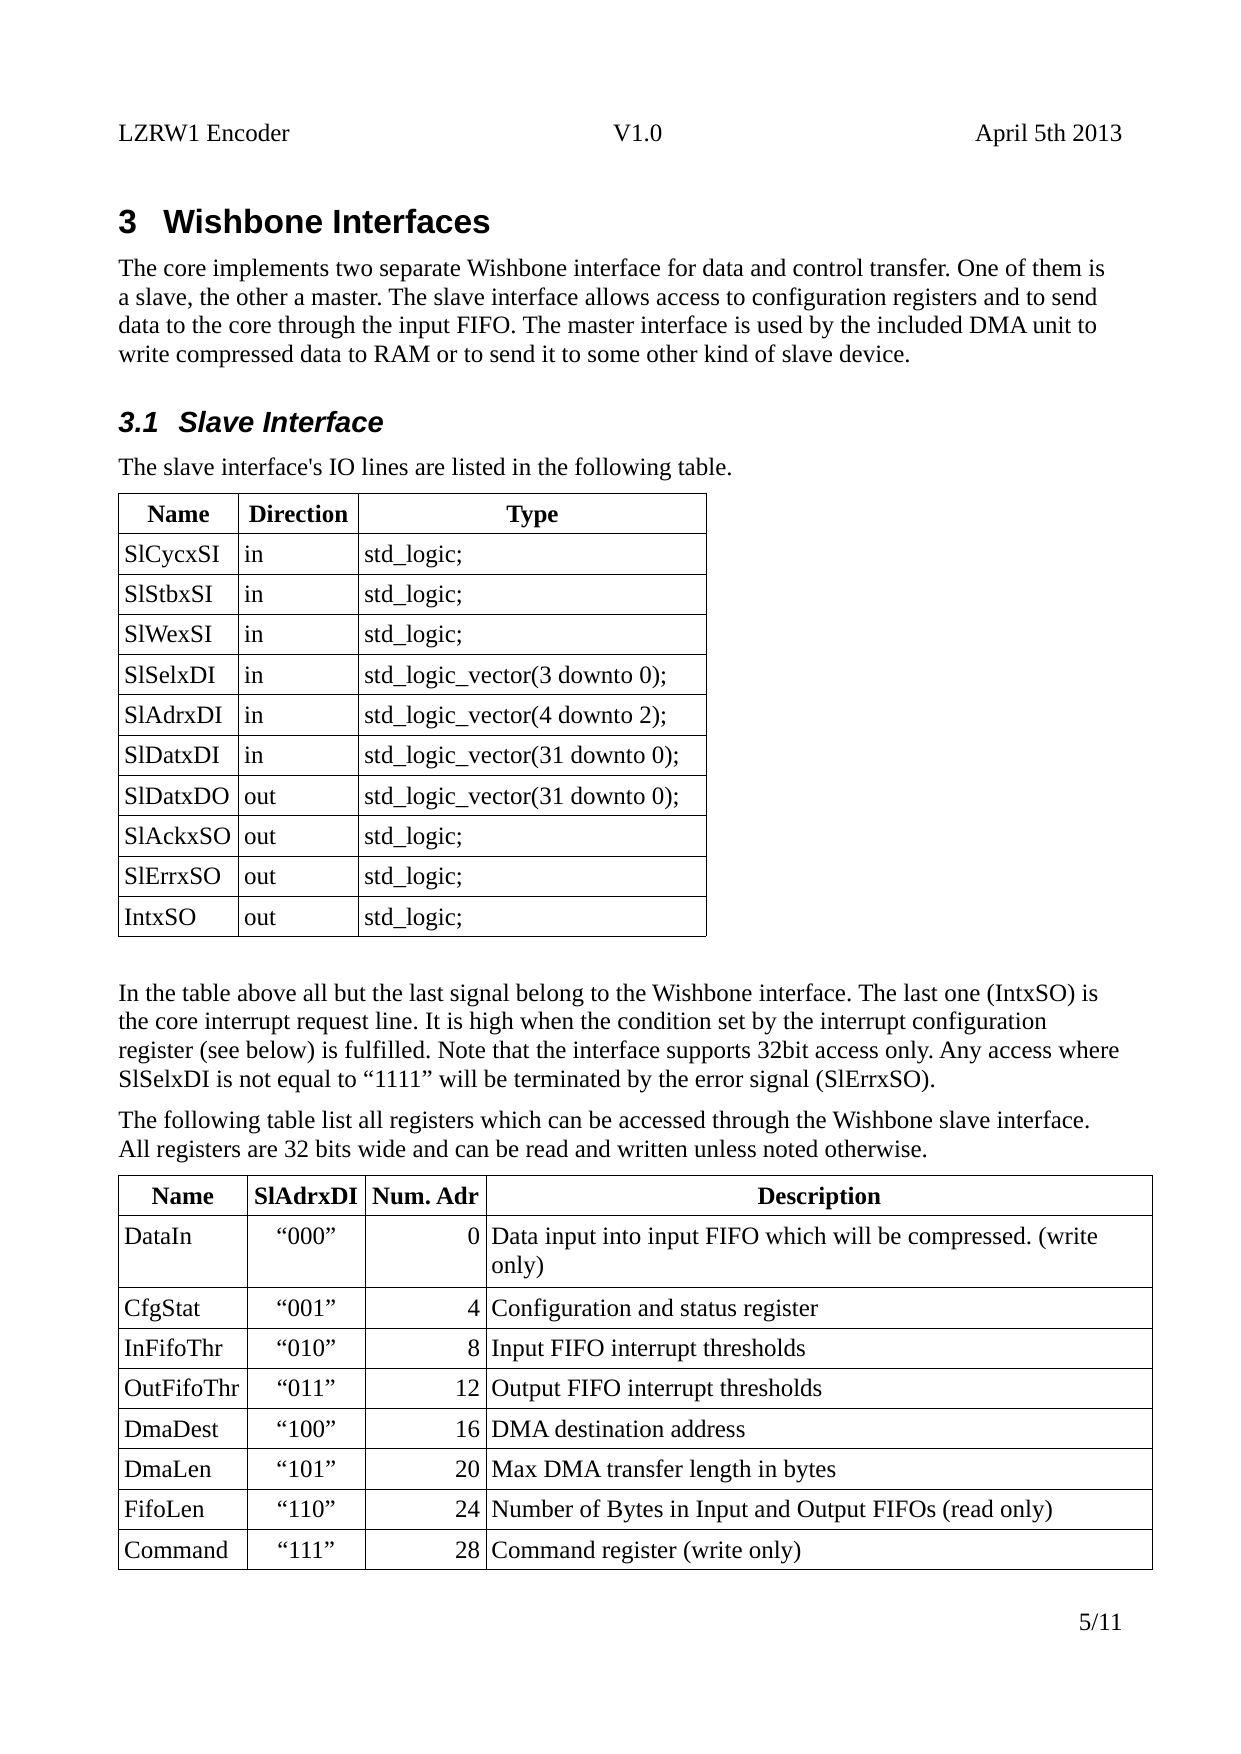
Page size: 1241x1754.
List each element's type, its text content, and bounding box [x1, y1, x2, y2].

table_cell DmaLen [119, 1449, 247, 1489]
table_cell 28 [366, 1530, 486, 1569]
table_cell InFifoThr [119, 1329, 247, 1368]
table_cell SlDatxDO [119, 776, 238, 815]
table_cell 20 [366, 1449, 486, 1489]
table_cell in [239, 615, 358, 654]
table_cell out [239, 816, 358, 856]
table_cell “101” [248, 1449, 365, 1489]
table_cell in [239, 695, 358, 735]
table_cell out [239, 897, 358, 936]
table_cell Output FIFO interrupt thresholds [487, 1369, 1152, 1408]
table_cell “100” [248, 1409, 365, 1448]
table_cell Max DMA transfer length in bytes [487, 1449, 1152, 1489]
table_cell SlWexSI [119, 615, 238, 654]
table_header SlAdrxDI [248, 1176, 365, 1215]
table_cell 0 [366, 1216, 486, 1287]
subtitle Wishbone Interfaces [118, 202, 1122, 241]
table_cell in [239, 575, 358, 614]
table_header Description [487, 1176, 1152, 1215]
table_cell out [239, 776, 358, 815]
table_cell Number of Bytes in Input and Output FIFOs (read only) [487, 1490, 1152, 1529]
table_cell Command register (write only) [487, 1530, 1152, 1569]
table_header Direction [239, 494, 358, 533]
table_cell std_logic; [359, 615, 706, 654]
table_cell Command [119, 1530, 247, 1569]
table_cell Configuration and status register [487, 1288, 1152, 1327]
table_cell std_logic; [359, 816, 706, 856]
table_cell “001” [248, 1288, 365, 1327]
table_cell std_logic_vector(31 downto 0); [359, 736, 706, 775]
table_cell out [239, 857, 358, 896]
table_cell SlStbxSI [119, 575, 238, 614]
table_cell 8 [366, 1329, 486, 1368]
table_cell IntxSO [119, 897, 238, 936]
table_cell OutFifoThr [119, 1369, 247, 1408]
table_cell “010” [248, 1329, 365, 1368]
table_cell std_logic; [359, 857, 706, 896]
table_cell 16 [366, 1409, 486, 1448]
table_cell SlAdrxDI [119, 695, 238, 735]
table_cell 24 [366, 1490, 486, 1529]
table_cell Data input into input FIFO which will be compressed. (write only) [487, 1216, 1152, 1287]
table_cell SlDatxDI [119, 736, 238, 775]
table_cell DataIn [119, 1216, 247, 1287]
table_cell SlSelxDI [119, 655, 238, 694]
table_cell std_logic; [359, 575, 706, 614]
table_cell 4 [366, 1288, 486, 1327]
table_header Name [119, 494, 238, 533]
table_cell in [239, 736, 358, 775]
table_header Name [119, 1176, 247, 1215]
table_cell SlCycxSI [119, 534, 238, 573]
subtitle Slave Interface [118, 406, 1122, 439]
table_cell in [239, 655, 358, 694]
table_cell std_logic_vector(31 downto 0); [359, 776, 706, 815]
text The core implements two separate Wishbone interface for data and control transfer. One of them is a slave, the other a master. The slave interface allows access to configuration registers and to send data to the core through the input FIFO. The master interface is used by the included DMA unit to write compressed data to RAM or to send it to some other kind of slave device. [118, 253, 1122, 368]
table_cell FifoLen [119, 1490, 247, 1529]
table_cell “011” [248, 1369, 365, 1408]
text The following table list all registers which can be accessed through the Wishbone slave interface. All registers are 32 bits wide and can be read and written unless noted otherwise. [118, 1105, 1122, 1163]
table_cell Input FIFO interrupt thresholds [487, 1329, 1152, 1368]
table_cell 12 [366, 1369, 486, 1408]
table_cell std_logic; [359, 534, 706, 573]
table_cell std_logic_vector(4 downto 2); [359, 695, 706, 735]
table_header Num. Adr [366, 1176, 486, 1215]
table_header Type [359, 494, 706, 533]
table_cell “000” [248, 1216, 365, 1287]
table_cell std_logic_vector(3 downto 0); [359, 655, 706, 694]
table_cell in [239, 534, 358, 573]
text In the table above all but the last signal belong to the Wishbone interface. The last one (IntxSO) is the core interrupt request line. It is high when the condition set by the interrupt configuration register (see below) is fulfilled. Note that the interface supports 32bit access only. Any access where SlSelxDI is not equal to “1111” will be terminated by the error signal (SlErrxSO). [118, 978, 1122, 1093]
table_cell std_logic; [359, 897, 706, 936]
table_cell SlAckxSO [119, 816, 238, 856]
table_cell DMA destination address [487, 1409, 1152, 1448]
table_cell SlErrxSO [119, 857, 238, 896]
table_cell DmaDest [119, 1409, 247, 1448]
table_cell “111” [248, 1530, 365, 1569]
text The slave interface's IO lines are listed in the following table. [118, 452, 1122, 480]
table_cell “110” [248, 1490, 365, 1529]
table_cell CfgStat [119, 1288, 247, 1327]
